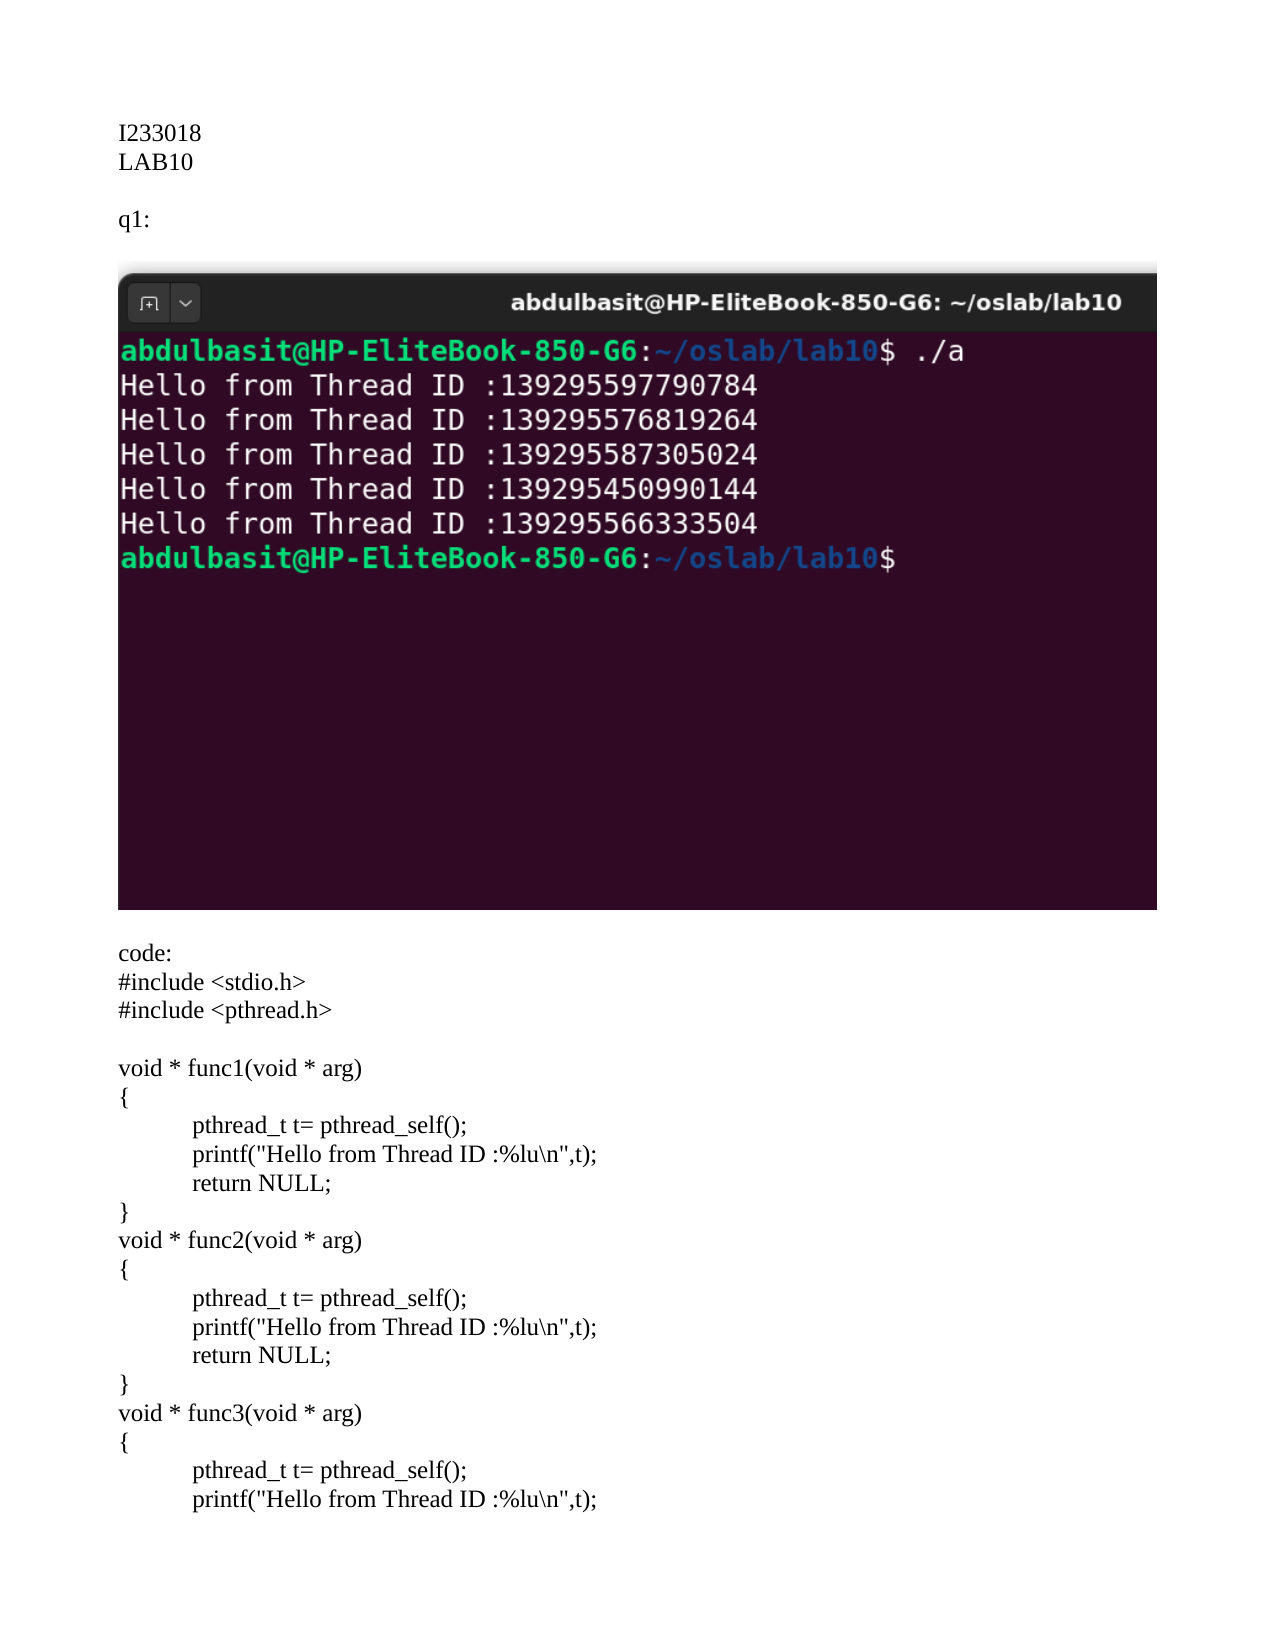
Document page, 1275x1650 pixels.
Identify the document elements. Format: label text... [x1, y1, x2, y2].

text q1: [118, 204, 1157, 233]
text void * func3(void * arg) [118, 1398, 1157, 1427]
text LAB10 [118, 147, 1157, 176]
text return NULL; [118, 1340, 1157, 1369]
text code: [118, 938, 1157, 967]
text } [118, 1197, 1157, 1225]
text printf("Hello from Thread ID :%lu\n",t); [118, 1484, 1157, 1513]
text } [118, 1369, 1157, 1398]
text #include <stdio.h> [118, 967, 1157, 995]
text { [118, 1427, 1157, 1455]
text I233018 [118, 118, 1157, 147]
text void * func2(void * arg) [118, 1225, 1157, 1254]
text pthread_t t= pthread_self(); [118, 1110, 1157, 1139]
text pthread_t t= pthread_self(); [118, 1455, 1157, 1484]
text { [118, 1082, 1157, 1110]
text printf("Hello from Thread ID :%lu\n",t); [118, 1312, 1157, 1340]
text #include <pthread.h> [118, 995, 1157, 1024]
text void * func1(void * arg) [118, 1053, 1157, 1082]
text pthread_t t= pthread_self(); [118, 1283, 1157, 1312]
text { [118, 1254, 1157, 1283]
picture [118, 261, 1157, 910]
text printf("Hello from Thread ID :%lu\n",t); [118, 1139, 1157, 1168]
text return NULL; [118, 1168, 1157, 1197]
